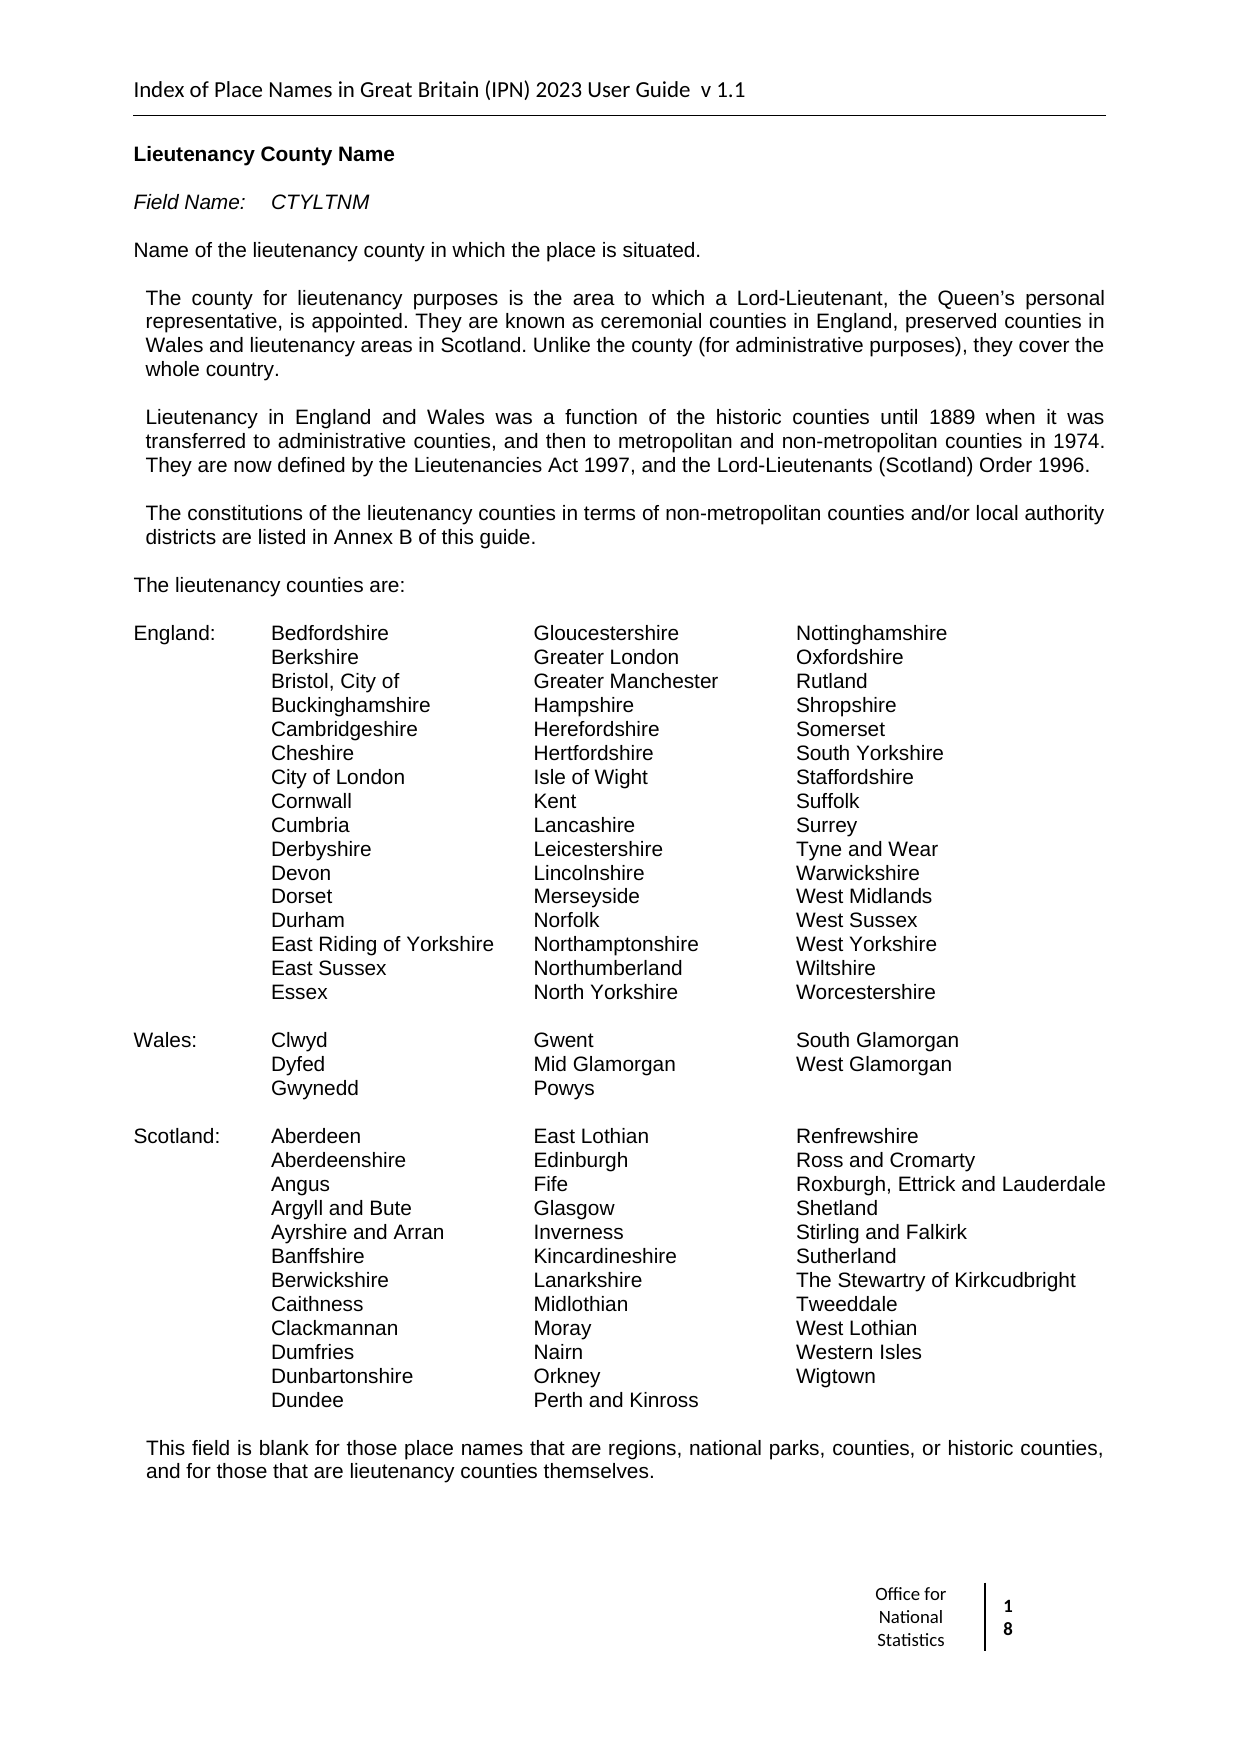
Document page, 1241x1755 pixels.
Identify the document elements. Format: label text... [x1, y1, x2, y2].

subtitle Cumbria Lancashire Surrey [133, 812, 1108, 836]
subtitle The constitutions of the lieutenancy counties in terms of non-metropolitan counties and/or local authority districts are listed in Annex B of this guide. [145, 501, 1106, 549]
subtitle The county for lieutenancy purposes is the area to which a Lord-Lieutenant, the Queen’s personal representative, is appointed. They are known as ceremonial counties in England, preserved counties in Wales and lieutenancy areas in Scotland. Unlike the county (for administrative purposes), they cover the whole country. [145, 285, 1106, 381]
subtitle Name of the lieutenancy county in which the place is situated. [133, 237, 1108, 261]
subtitle Wales: Clwyd Gwent South Glamorgan [133, 1028, 1108, 1052]
text This field is blank for those place names that are regions, national parks, counties, or historic counties, and for those that are lieutenancy counties themselves. [146, 1435, 1106, 1483]
subtitle Dyfed Mid Glamorgan West Glamorgan [133, 1052, 1108, 1076]
subtitle Argyll and Bute Glasgow Shetland [133, 1196, 1108, 1220]
subtitle Dorset Merseyside West Midlands [133, 884, 1108, 908]
subtitle Dumfries Nairn Western Isles [133, 1339, 1108, 1363]
subtitle Berwickshire Lanarkshire The Stewartry of Kirkcudbright [133, 1268, 1108, 1292]
subtitle Banffshire Kincardineshire Sutherland [133, 1244, 1108, 1268]
subtitle Gwynedd Powys [133, 1076, 1108, 1100]
subtitle Ayrshire and Arran Inverness Stirling and Falkirk [133, 1220, 1108, 1244]
subtitle Dunbartonshire Orkney Wigtown [133, 1363, 1108, 1387]
subtitle Cornwall Kent Suffolk [133, 788, 1108, 812]
subtitle Derbyshire Leicestershire Tyne and Wear [133, 836, 1108, 860]
subtitle Cheshire Hertfordshire South Yorkshire [133, 741, 1108, 764]
subtitle Dundee Perth and Kinross [133, 1387, 1108, 1411]
subtitle Berkshire Greater London Oxfordshire [133, 645, 1108, 669]
subtitle City of London Isle of Wight Staffordshire [133, 764, 1108, 788]
subtitle Bristol, City of Greater Manchester Rutland [133, 669, 1108, 693]
subtitle Clackmannan Moray West Lothian [133, 1316, 1108, 1339]
subtitle Devon Lincolnshire Warwickshire [133, 860, 1108, 884]
subtitle Scotland: Aberdeen East Lothian Renfrewshire [133, 1124, 1108, 1148]
subtitle Lieutenancy County Name [133, 142, 1108, 166]
subtitle Buckinghamshire Hampshire Shropshire [133, 693, 1108, 717]
subtitle Aberdeenshire Edinburgh Ross and Cromarty [133, 1148, 1108, 1172]
subtitle Durham Norfolk West Sussex [133, 908, 1108, 932]
subtitle Caithness Midlothian Tweeddale [133, 1292, 1108, 1316]
subtitle Angus Fife Roxburgh, Ettrick and Lauderdale [133, 1172, 1127, 1196]
subtitle Lieutenancy in England and Wales was a function of the historic counties until 1889 when it was transferred to administrative counties, and then to metropolitan and non-metropolitan counties in 1974. They are now defined by the Lieutenancies Act 1997, and the Lord-Lieutenants (Scotland) Order 1996. [145, 405, 1106, 477]
subtitle Essex North Yorkshire Worcestershire [133, 980, 1108, 1004]
subtitle England: Bedfordshire Gloucestershire Nottinghamshire [133, 621, 1108, 645]
subtitle Field Name: CTYLTNM [133, 189, 1108, 213]
subtitle Cambridgeshire Herefordshire Somerset [133, 717, 1108, 741]
subtitle The lieutenancy counties are: [133, 573, 1108, 597]
subtitle East Sussex Northumberland Wiltshire [133, 956, 1108, 980]
subtitle East Riding of Yorkshire Northamptonshire West Yorkshire [133, 932, 1108, 956]
